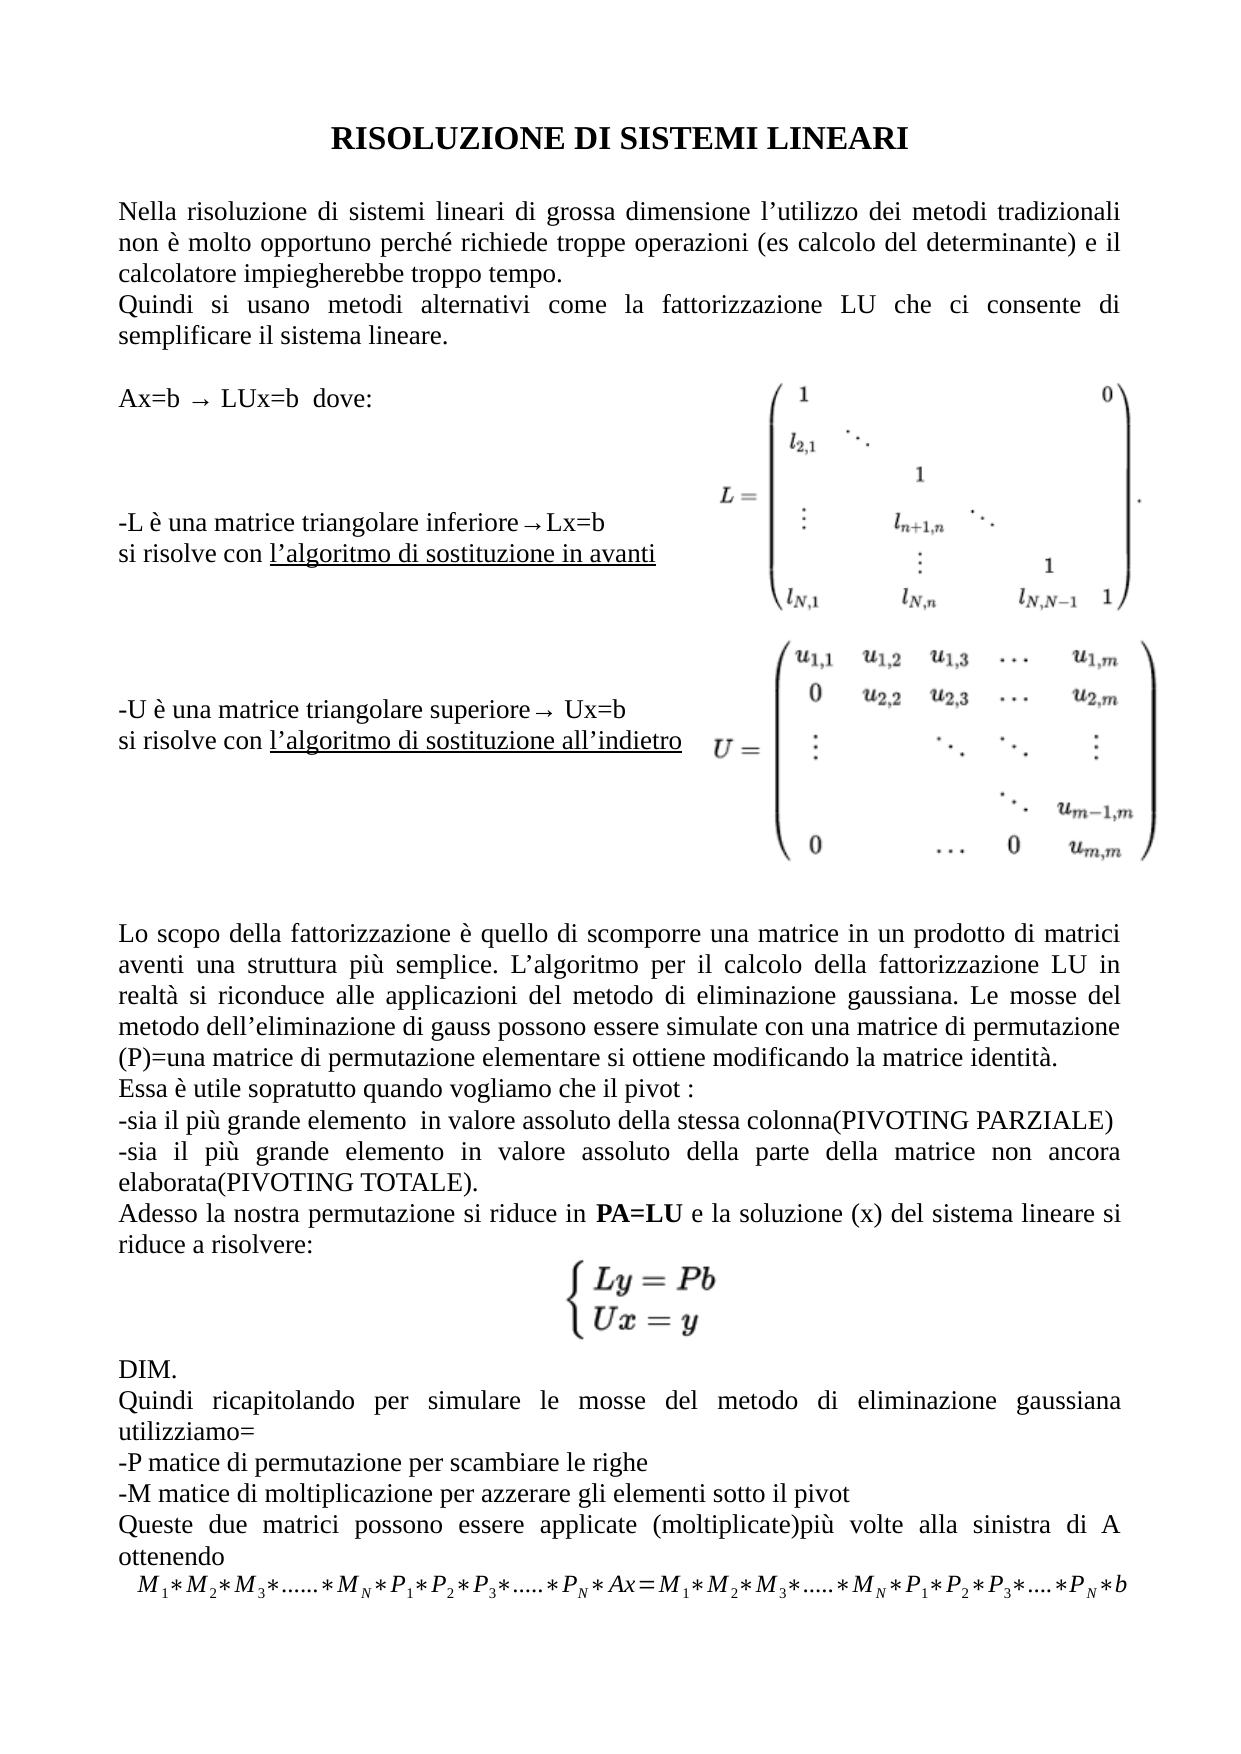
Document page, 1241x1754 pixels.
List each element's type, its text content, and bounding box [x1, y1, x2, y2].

text Quindi si usano metodi alternativi come la fattorizzazione LU che ci consente di semplificare il sistema lineare. [118, 288, 1122, 351]
text -M matice di moltiplicazione per azzerare gli elementi sotto il pivot [118, 1477, 1122, 1509]
text DIM. [118, 1353, 1122, 1384]
text -sia il più grande elemento in valore assoluto della stessa colonna(PIVOTING PARZIALE) [118, 1104, 1122, 1135]
text -L è una matrice triangolare inferiore→Lx=b [118, 506, 719, 537]
text Nella risoluzione di sistemi lineari di grossa dimensione l’utilizzo dei metodi tradizionali non è molto opportuno perché richiede troppe operazioni (es calcolo del determinante) e il calcolatore impiegherebbe troppo tempo. [118, 195, 1122, 288]
text Essa è utile sopratutto quando vogliamo che il pivot : [118, 1073, 1122, 1104]
text Adesso la nostra permutazione si riduce in PA=LU e la soluzione (x) del sistema lineare si riduce a risolvere: [118, 1197, 1122, 1259]
text Ax=b → LUx=b dove: [118, 382, 719, 413]
text -U è una matrice triangolare superiore→ Ux=b [118, 693, 713, 724]
text -sia il più grande elemento in valore assoluto della parte della matrice non ancora elaborata(PIVOTING TOTALE). [118, 1135, 1122, 1197]
picture [713, 638, 1164, 864]
text si risolve con l’algoritmo di sostituzione in avanti [118, 537, 719, 568]
text si risolve con l’algoritmo di sostituzione all’indietro [118, 724, 713, 755]
text Lo scopo della fattorizzazione è quello di scomporre una matrice in un prodotto di matrici aventi una struttura più semplice. L’algoritmo per il calcolo della fattorizzazione LU in realtà si riconduce alle applicazioni del metodo di eliminazione gaussiana. Le mosse del metodo dell’eliminazione di gauss possono essere simulate con una matrice di permutazione (P)=una matrice di permutazione elementare si ottiene modificando la matrice identità. [118, 917, 1122, 1073]
text -P matice di permutazione per scambiare le righe [118, 1446, 1122, 1477]
text Queste due matrici possono essere applicate (moltiplicate)più volte alla sinistra di A ottenendo [118, 1509, 1122, 1602]
picture [719, 382, 1143, 612]
picture [563, 1256, 721, 1344]
text RISOLUZIONE DI SISTEMI LINEARI [118, 118, 1122, 156]
text Quindi ricapitolando per simulare le mosse del metodo di eliminazione gaussiana utilizziamo= [118, 1384, 1122, 1446]
